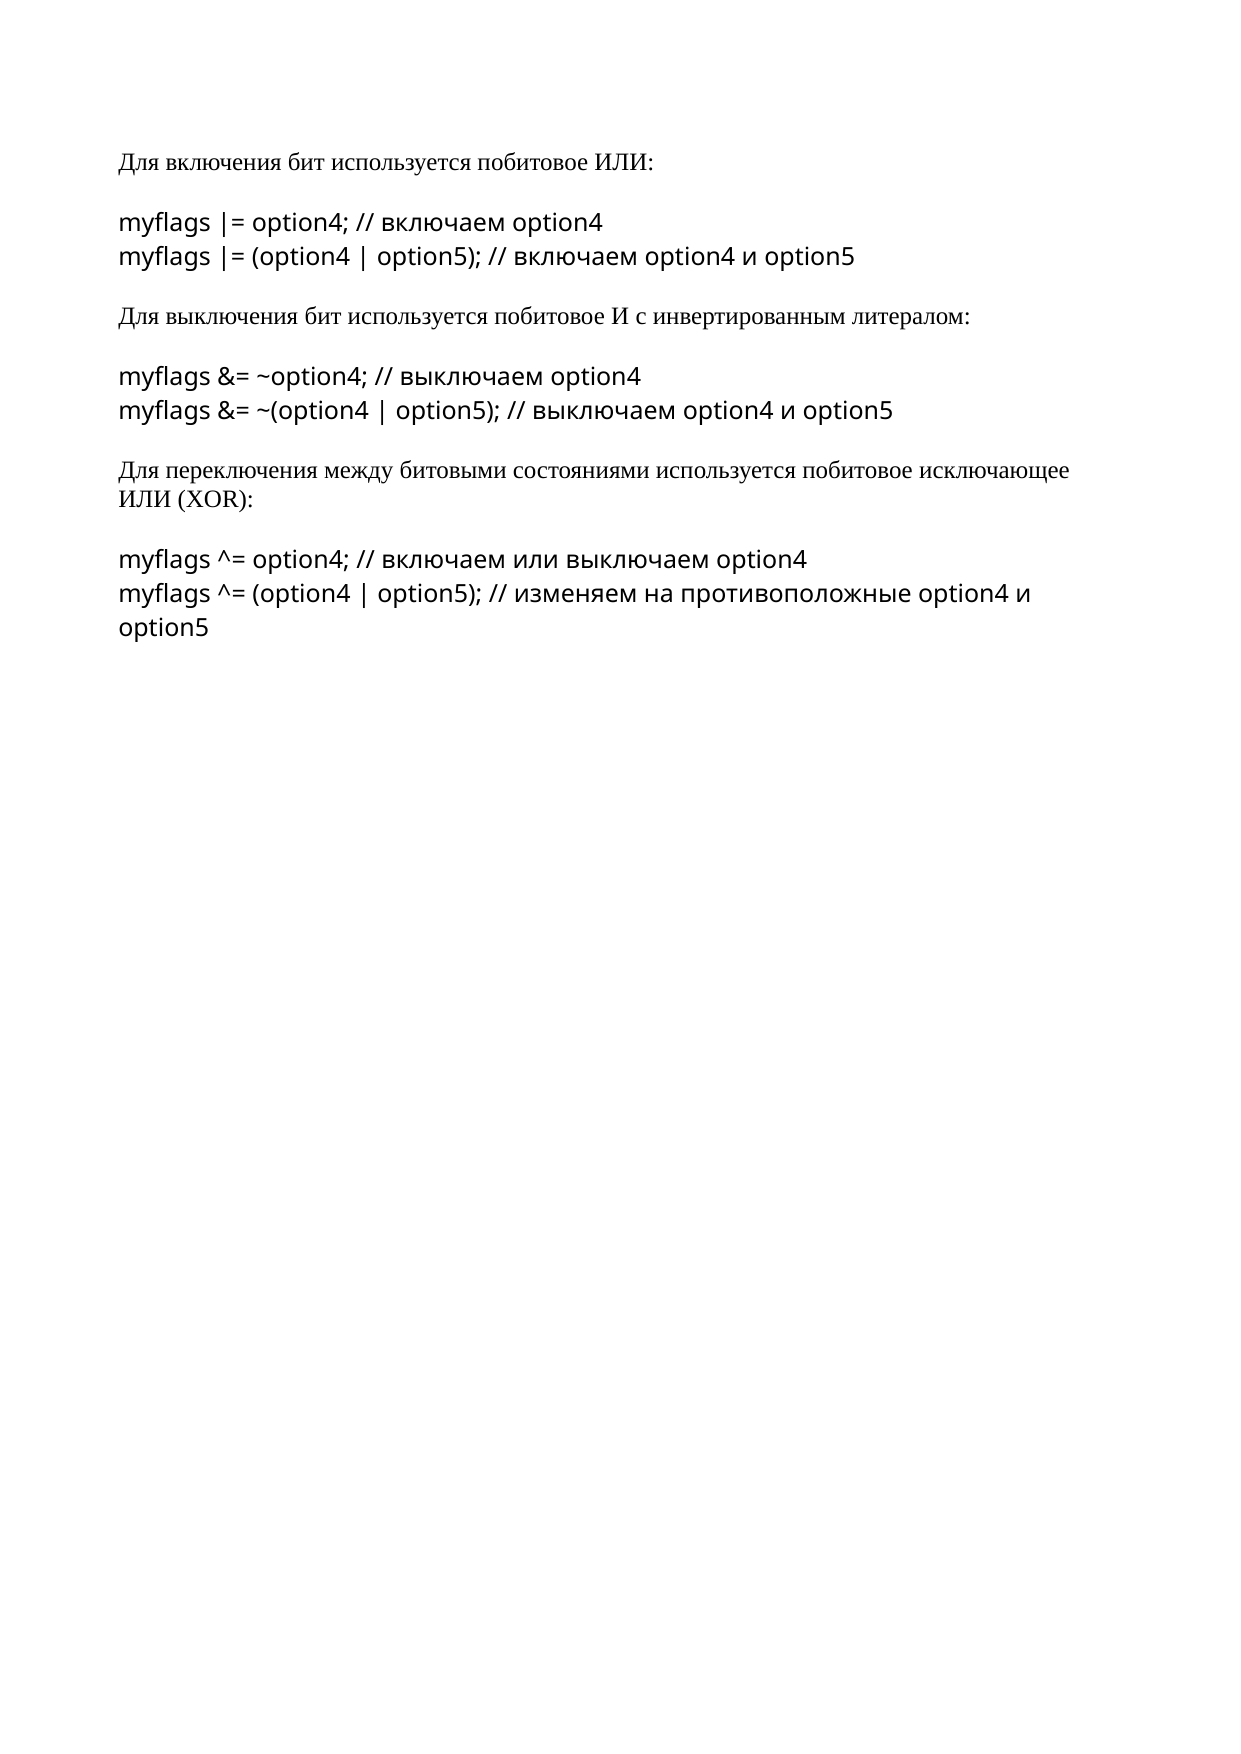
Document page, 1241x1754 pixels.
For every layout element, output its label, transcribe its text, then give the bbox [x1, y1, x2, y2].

text myflags &= ~option4; // выключаем option4 [118, 359, 1122, 393]
text Для выключения бит используется побитовое И с инвертированным литералом: [118, 301, 1122, 330]
text myflags |= (option4 | option5); // включаем option4 и option5 [118, 238, 1122, 272]
text Для включения бит используется побитовое ИЛИ: [118, 147, 1122, 176]
text myflags ^= option4; // включаем или выключаем option4 [118, 542, 1122, 576]
text myflags |= option4; // включаем option4 [118, 204, 1122, 238]
text myflags &= ~(option4 | option5); // выключаем option4 и option5 [118, 393, 1122, 427]
text Для переключения между битовыми состояниями используется побитовое исключающее ИЛИ (XOR): [118, 456, 1122, 513]
text myflags ^= (option4 | option5); // изменяем на противоположные option4 и option5 [118, 576, 1122, 644]
